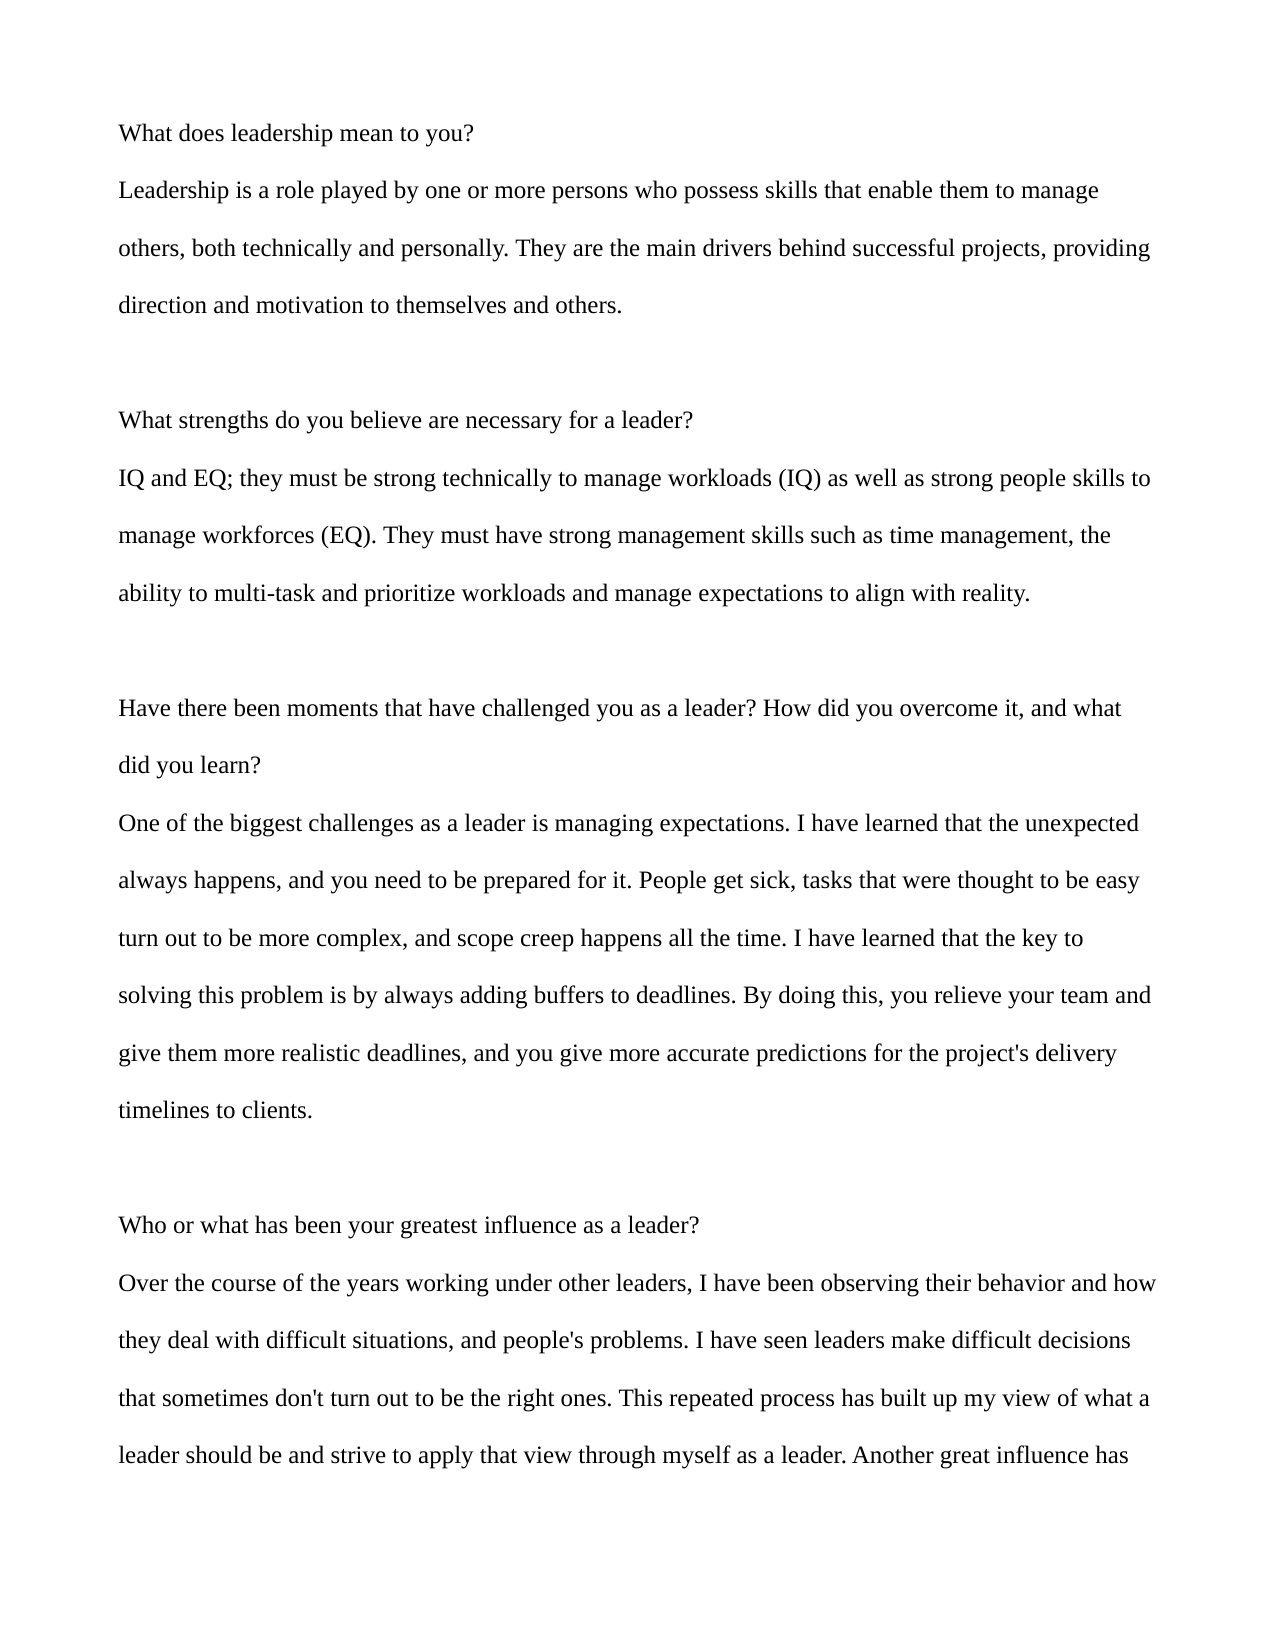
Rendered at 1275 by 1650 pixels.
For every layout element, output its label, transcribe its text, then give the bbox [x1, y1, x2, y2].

text Leadership is a role played by one or more persons who possess skills that enable them to manage others, both technically and personally. They are the main drivers behind successful projects, providing direction and motivation to themselves and others. [118, 176, 1157, 319]
text IQ and EQ; they must be strong technically to manage workloads (IQ) as well as strong people skills to manage workforces (EQ). They must have strong management skills such as time management, the ability to multi-task and prioritize workloads and manage expectations to align with reality. [118, 463, 1157, 607]
text What strengths do you believe are necessary for a leader? [118, 406, 1157, 434]
text What does leadership mean to you? [118, 118, 1157, 147]
text Have there been moments that have challenged you as a leader? How did you overcome it, and what did you learn? [118, 693, 1157, 779]
text Who or what has been your greatest influence as a leader? [118, 1211, 1157, 1239]
text One of the biggest challenges as a leader is managing expectations. I have learned that the unexpected always happens, and you need to be prepared for it. People get sick, tasks that were thought to be easy turn out to be more complex, and scope creep happens all the time. I have learned that the key to solving this problem is by always adding buffers to deadlines. By doing this, you relieve your team and give them more realistic deadlines, and you give more accurate predictions for the project's delivery timelines to clients. [118, 808, 1157, 1124]
text Over the course of the years working under other leaders, I have been observing their behavior and how they deal with difficult situations, and people's problems. I have seen leaders make difficult decisions that sometimes don't turn out to be the right ones. This repeated process has built up my view of what a leader should be and strive to apply that view through myself as a leader. Another great influence has [118, 1268, 1157, 1469]
